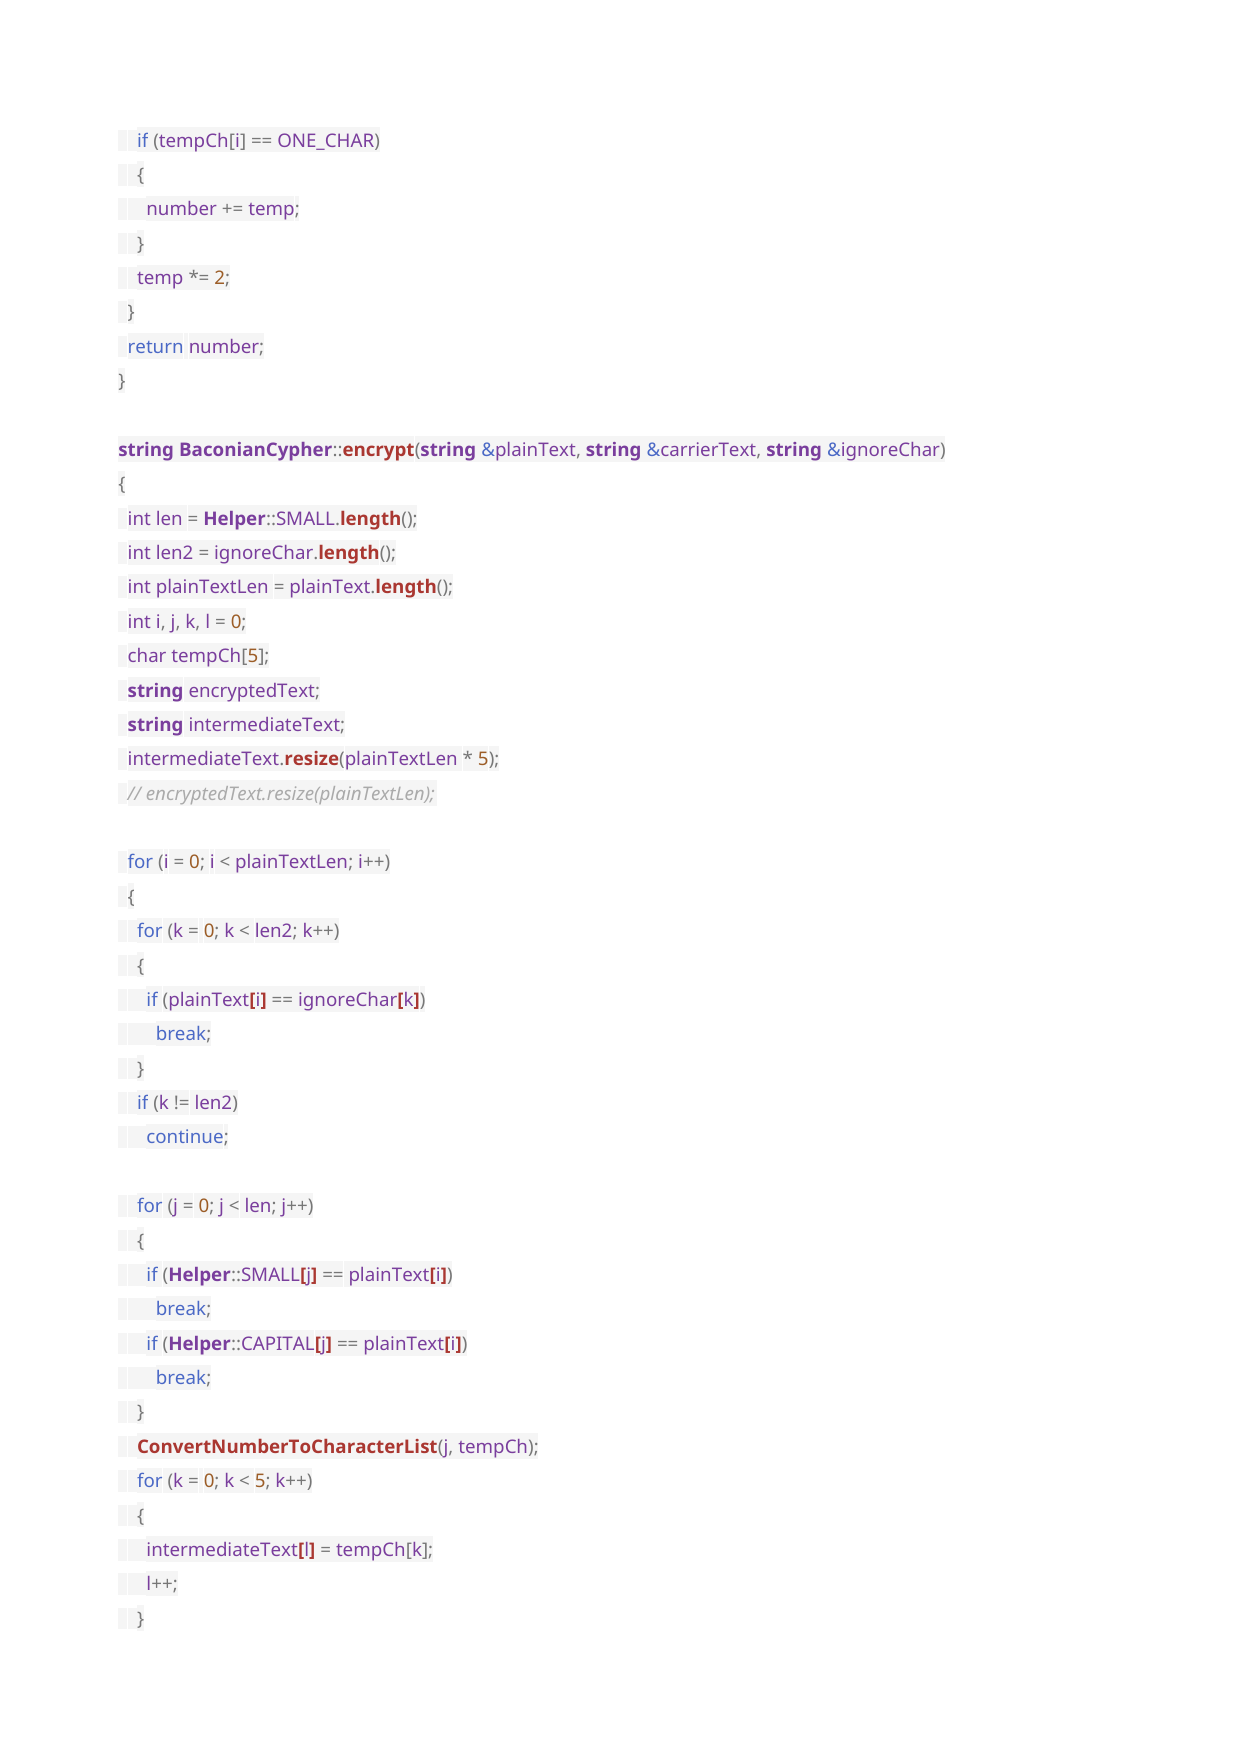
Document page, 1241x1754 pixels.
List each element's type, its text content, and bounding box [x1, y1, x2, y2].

text } [118, 1046, 1122, 1081]
text continue; [118, 1115, 1122, 1149]
text int len = Helper::SMALL.length(); [118, 496, 1122, 531]
text temp *= 2; [118, 256, 1122, 290]
text if (tempCh[i] == ONE_CHAR) [118, 118, 1122, 152]
text for (i = 0; i < plainTextLen; i++) [118, 840, 1122, 874]
text for (k = 0; k < len2; k++) [118, 909, 1122, 943]
text } [118, 1390, 1122, 1424]
text { [118, 943, 1122, 977]
text } [118, 1596, 1122, 1631]
text { [118, 874, 1122, 909]
text ConvertNumberToCharacterList(j, tempCh); [118, 1424, 1122, 1459]
text } [118, 221, 1122, 256]
text int len2 = ignoreChar.length(); [118, 531, 1122, 565]
text int plainTextLen = plainText.length(); [118, 565, 1122, 599]
text { [118, 1218, 1122, 1252]
text intermediateText[l] = tempCh[k]; [118, 1527, 1122, 1562]
text if (plainText[i] == ignoreChar[k]) [118, 977, 1122, 1012]
text break; [118, 1012, 1122, 1046]
text if (Helper::SMALL[j] == plainText[i]) [118, 1252, 1122, 1287]
text break; [118, 1356, 1122, 1390]
text { [118, 1493, 1122, 1527]
text string encryptedText; [118, 668, 1122, 702]
text if (Helper::CAPITAL[j] == plainText[i]) [118, 1321, 1122, 1356]
text { [118, 152, 1122, 187]
text break; [118, 1287, 1122, 1321]
text string BaconianCypher::encrypt(string &plainText, string &carrierText, string &ignoreChar) [118, 427, 1122, 462]
text for (k = 0; k < 5; k++) [118, 1459, 1122, 1493]
text // encryptedText.resize(plainTextLen); [118, 771, 1122, 806]
text } [118, 359, 1122, 393]
text string intermediateText; [118, 702, 1122, 737]
text { [118, 462, 1122, 496]
text char tempCh[5]; [118, 634, 1122, 668]
text number += temp; [118, 187, 1122, 221]
text l++; [118, 1562, 1122, 1596]
text intermediateText.resize(plainTextLen * 5); [118, 737, 1122, 771]
text if (k != len2) [118, 1081, 1122, 1115]
text } [118, 290, 1122, 324]
text return number; [118, 324, 1122, 359]
text int i, j, k, l = 0; [118, 599, 1122, 634]
text for (j = 0; j < len; j++) [118, 1184, 1122, 1218]
